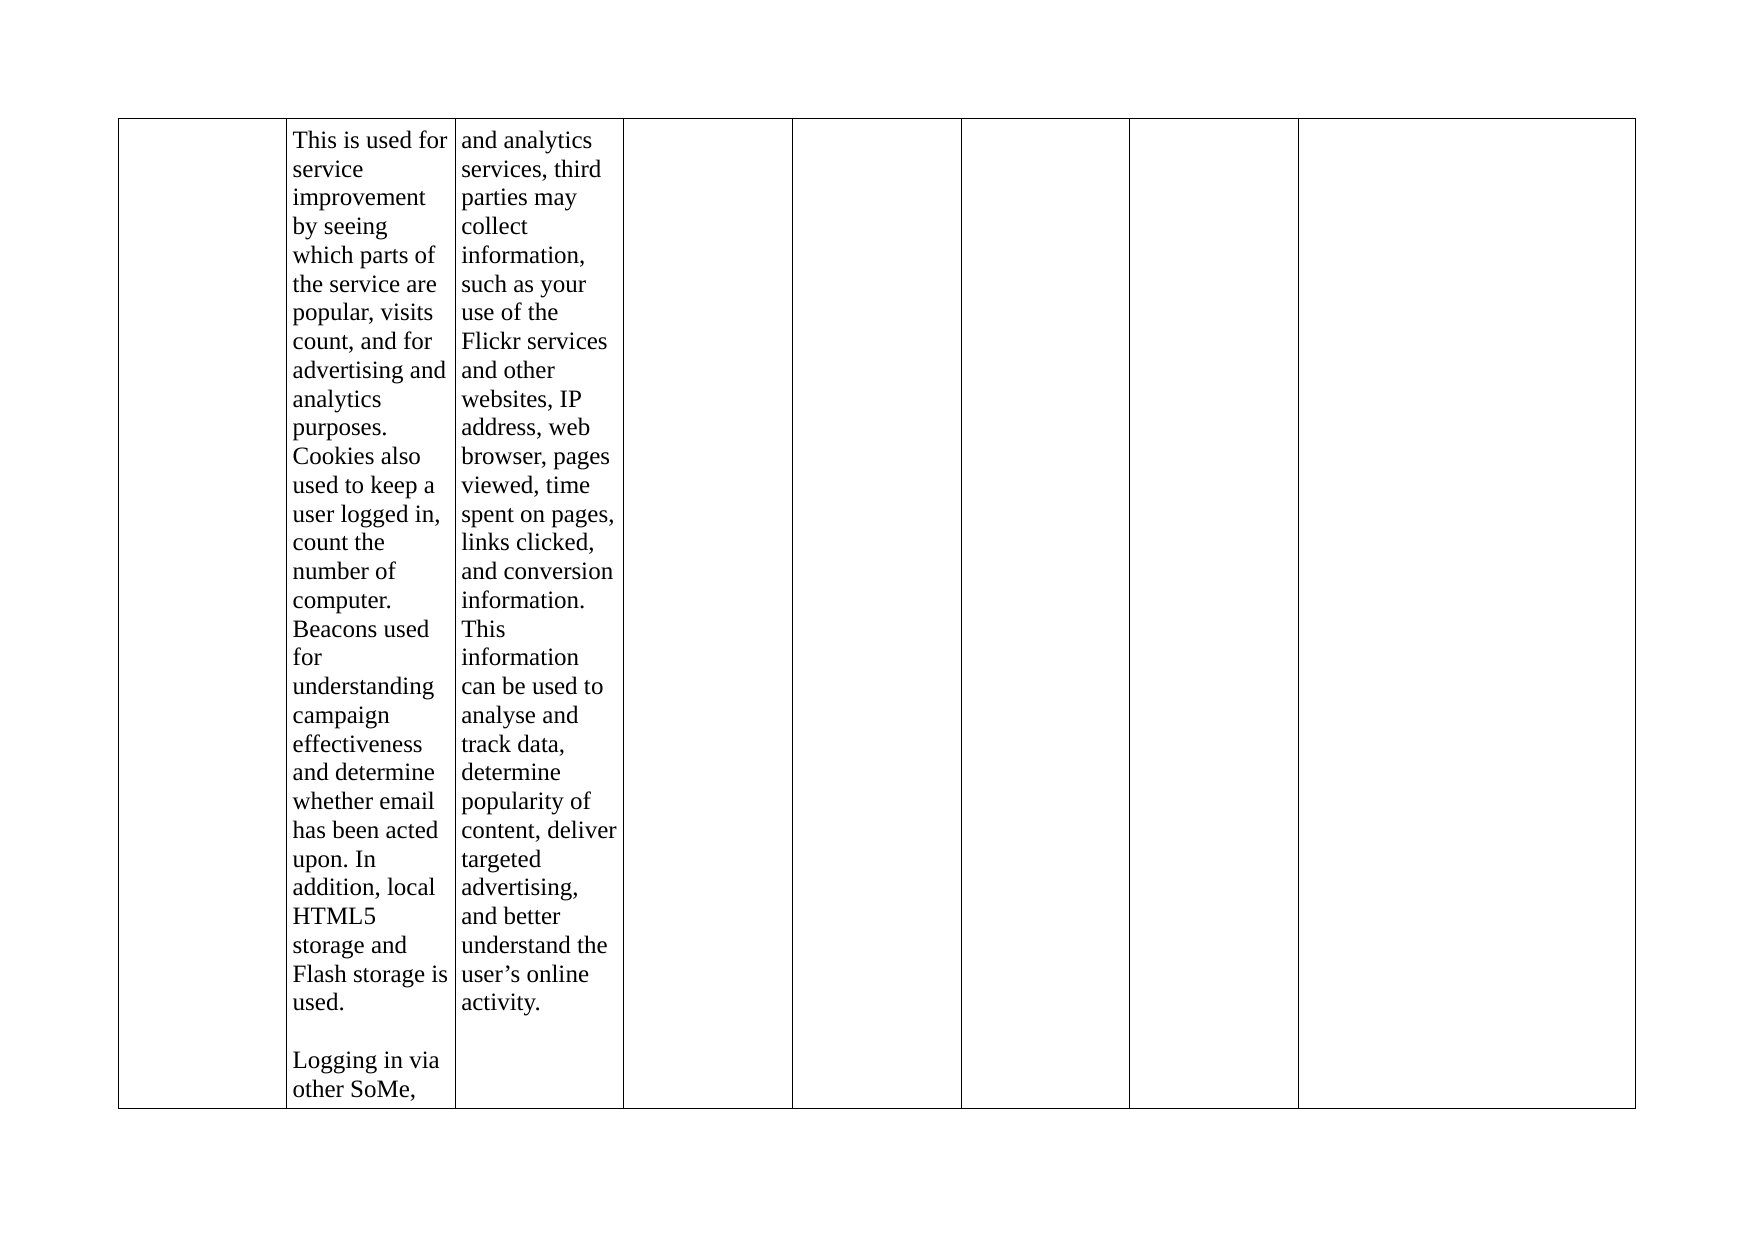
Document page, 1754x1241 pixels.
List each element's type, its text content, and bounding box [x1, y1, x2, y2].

table_cell and analytics services, third parties may collect information, such as your use of the Flickr services and other websites, IP address, web browser, pages viewed, time spent on pages, links clicked, and conversion information. This information can be used to analyse and track data, determine popularity of content, deliver targeted advertising, and better understand the user’s online activity. [456, 119, 623, 1108]
table_cell [962, 119, 1129, 1108]
table_cell [1130, 119, 1298, 1108]
table_cell [1299, 119, 1635, 1108]
table_cell This is used for service improvement by seeing which parts of the service are popular, visits count, and for advertising and analytics purposes. Cookies also used to keep a user logged in, count the number of computer. Beacons used for understanding campaign effectiveness and determine whether email has been acted upon. In addition, local HTML5 storage and Flash storage is used. Logging in via other SoMe, [287, 119, 455, 1108]
table_cell [624, 119, 792, 1108]
table_cell [793, 119, 961, 1108]
table_cell [119, 119, 286, 1108]
